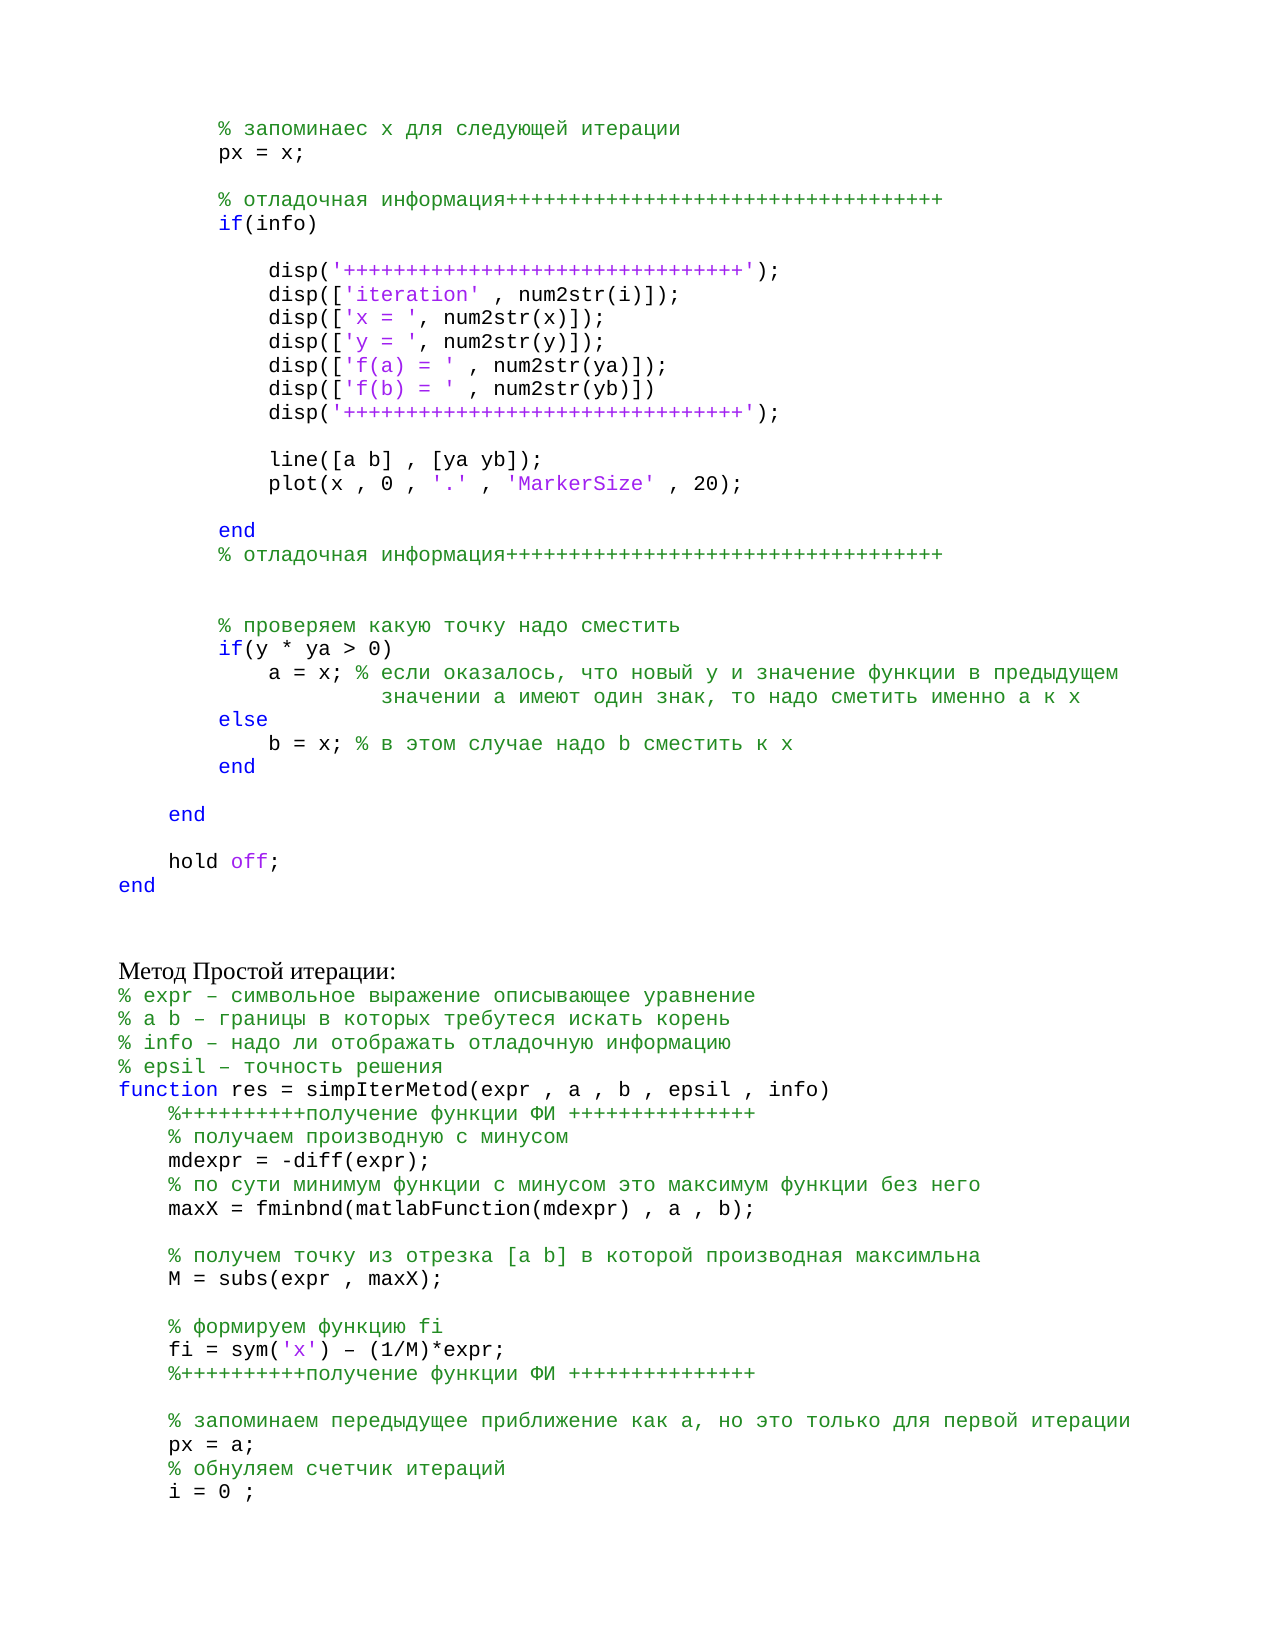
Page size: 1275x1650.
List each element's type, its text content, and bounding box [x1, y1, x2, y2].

text % отладочная информация+++++++++++++++++++++++++++++++++++ [118, 189, 1157, 213]
text fi = sym('x') – (1/M)*expr; [118, 1339, 1157, 1363]
text % получем точку из отрезка [a b] в которой производная максимльна [118, 1245, 1157, 1268]
text end [118, 520, 1157, 544]
text if(info) [118, 213, 1157, 236]
text % expr – символьное выражение описывающее уравнение [118, 985, 1157, 1008]
text % запоминаес х для следующей итерации [118, 118, 1157, 142]
text % формируем функцию fi [118, 1316, 1157, 1339]
text end [118, 875, 1157, 898]
text end [118, 804, 1157, 827]
text a = x; % если оказалось, что новый y и значение функции в предыдущем значении a имеют один знак, то надо сметить именно a к x [118, 662, 1157, 709]
text % запоминаем передыдущее приближение как а, но это только для первой итерации [118, 1410, 1157, 1434]
text if(y * ya > 0) [118, 638, 1157, 662]
text maxX = fminbnd(matlabFunction(mdexpr) , a , b); [118, 1197, 1157, 1221]
text % отладочная информация+++++++++++++++++++++++++++++++++++ [118, 544, 1157, 567]
text % проверяем какую точку надо сместить [118, 615, 1157, 638]
text % a b – границы в которых требутеся искать корень [118, 1008, 1157, 1032]
text px = a; [118, 1434, 1157, 1458]
text line([a b] , [ya yb]); [118, 449, 1157, 473]
text plot(x , 0 , '.' , 'MarkerSize' , 20); [118, 473, 1157, 496]
text %++++++++++получение функции ФИ +++++++++++++++ [118, 1363, 1157, 1387]
text % epsil – точность решения [118, 1056, 1157, 1079]
text b = x; % в этом случае надо b сместить к x [118, 733, 1157, 757]
text disp('++++++++++++++++++++++++++++++++'); [118, 260, 1157, 284]
text % получаем производную с минусом [118, 1127, 1157, 1150]
text disp(['f(b) = ' , num2str(yb)]) [118, 378, 1157, 402]
text mdexpr = -diff(expr); [118, 1150, 1157, 1174]
text % info – надо ли отображать отладочную информацию [118, 1032, 1157, 1056]
text else [118, 709, 1157, 733]
text % обнуляем счетчик итераций [118, 1458, 1157, 1481]
text Метод Простой итерации: [118, 956, 1157, 985]
text disp(['y = ', num2str(y)]); [118, 331, 1157, 354]
text disp(['x = ', num2str(x)]); [118, 307, 1157, 331]
text i = 0 ; [118, 1481, 1157, 1505]
text %++++++++++получение функции ФИ +++++++++++++++ [118, 1103, 1157, 1127]
text % по сути минимум функции с минусом это максимум функции без него [118, 1174, 1157, 1197]
text hold off; [118, 851, 1157, 875]
text px = x; [118, 142, 1157, 165]
text disp(['iteration' , num2str(i)]); [118, 284, 1157, 307]
text disp('++++++++++++++++++++++++++++++++'); [118, 402, 1157, 426]
text function res = simpIterMetod(expr , a , b , epsil , info) [118, 1079, 1157, 1103]
text end [118, 757, 1157, 780]
text disp(['f(a) = ' , num2str(ya)]); [118, 354, 1157, 378]
text M = subs(expr , maxX); [118, 1268, 1157, 1292]
